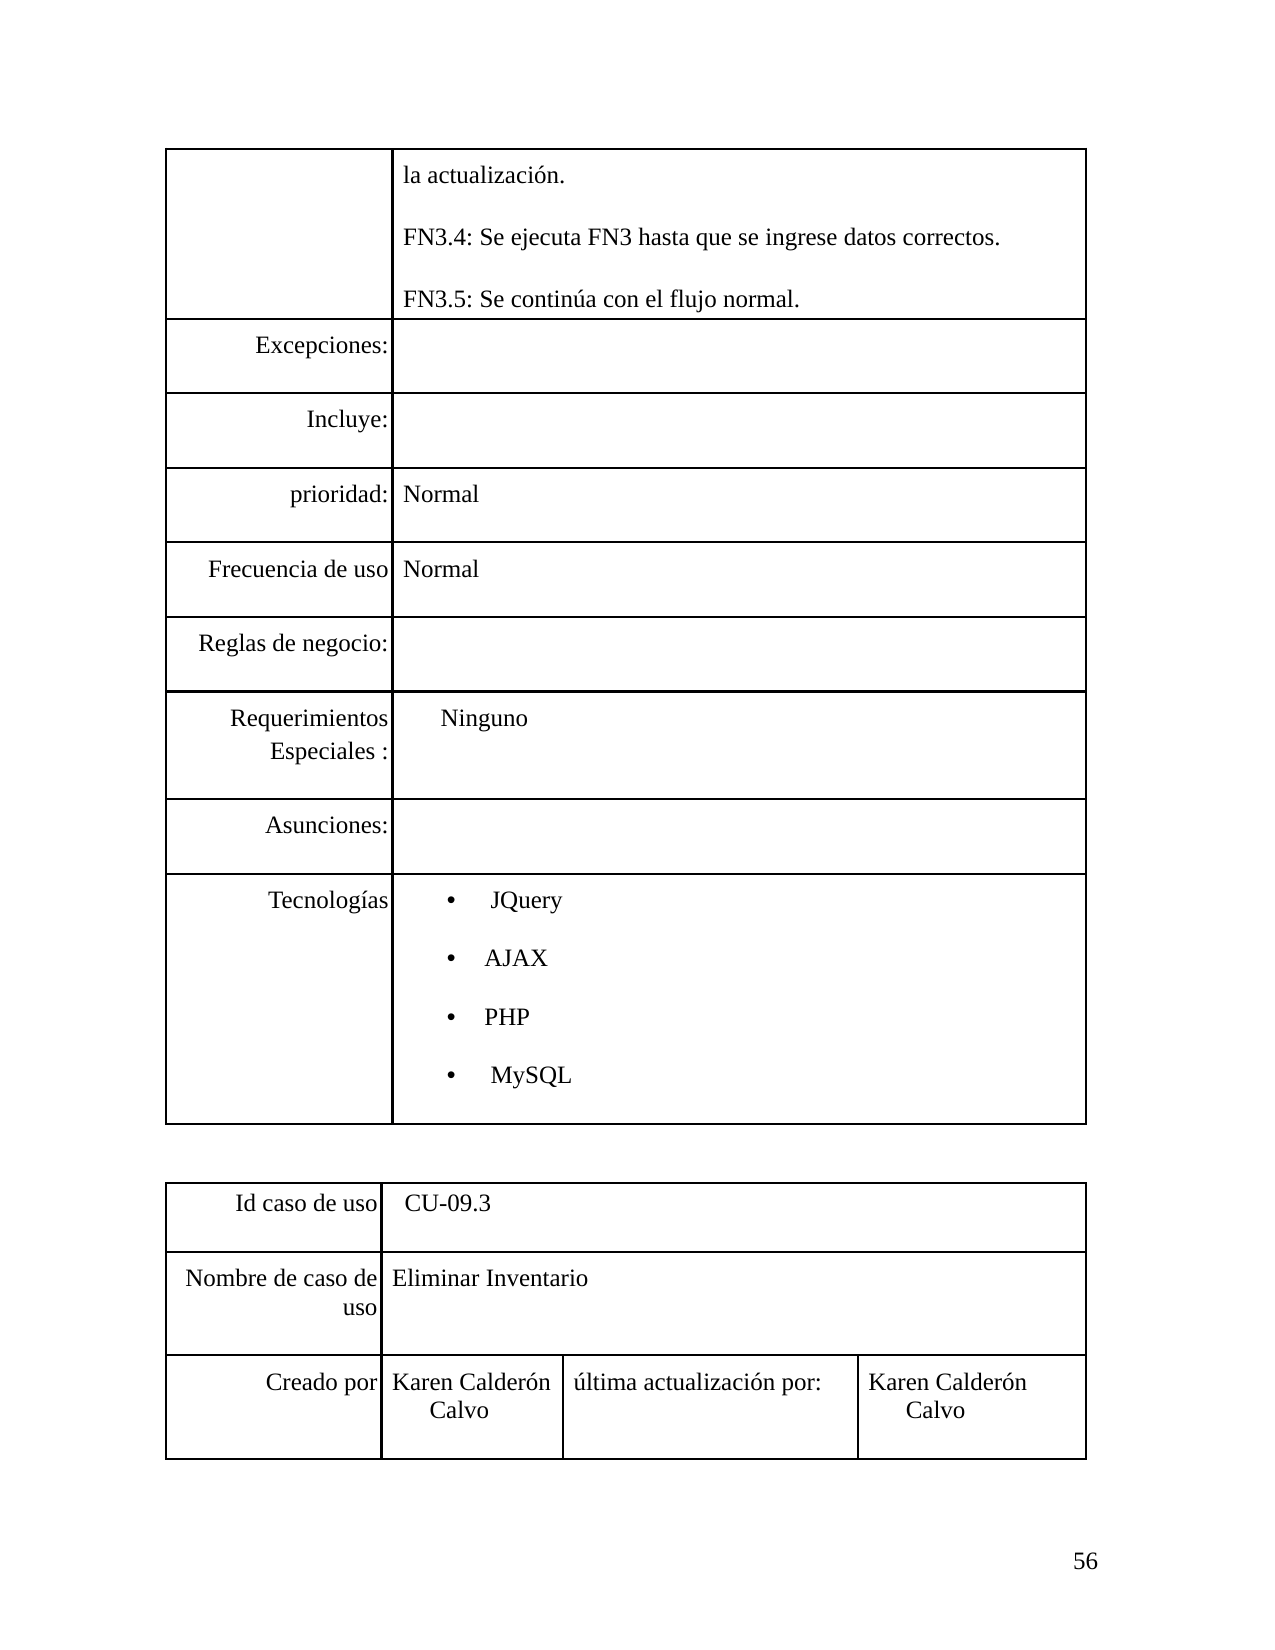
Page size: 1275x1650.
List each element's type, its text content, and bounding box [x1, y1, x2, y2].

table_cell Tecnologías [167, 875, 391, 1122]
table_cell Incluye: [167, 394, 391, 467]
table_cell Eliminar Inventario [383, 1253, 1085, 1354]
table_cell [394, 320, 1085, 392]
table_cell Normal [394, 543, 1085, 616]
table_cell Karen Calderón Calvo [383, 1356, 562, 1458]
table_cell [394, 394, 1085, 467]
table_cell [167, 150, 391, 317]
table_cell Normal [394, 469, 1085, 541]
table_cell JQuery AJAX PHP MySQL [394, 875, 1085, 1122]
table_cell Asunciones: [167, 800, 391, 872]
table_cell Frecuencia de uso [167, 543, 391, 616]
table_cell Nombre de caso de uso [167, 1253, 380, 1354]
table_cell Creado por [167, 1356, 380, 1458]
table_header Id caso de uso [167, 1184, 380, 1251]
table_header CU-09.3 [383, 1184, 1085, 1251]
table_cell [394, 618, 1085, 690]
table_cell Requerimientos Especiales : [167, 693, 391, 798]
table_cell la actualización. FN3.4: Se ejecuta FN3 hasta que se ingrese datos correctos. FN3.5: Se continúa con el flujo normal. [394, 150, 1085, 317]
table_cell Karen Calderón Calvo [859, 1356, 1085, 1458]
table_cell prioridad: [167, 469, 391, 541]
table_cell Reglas de negocio: [167, 618, 391, 690]
table_cell Ninguno [394, 693, 1085, 798]
table_cell última actualización por: [564, 1356, 857, 1458]
table_cell [394, 800, 1085, 872]
table_cell Excepciones: [167, 320, 391, 392]
